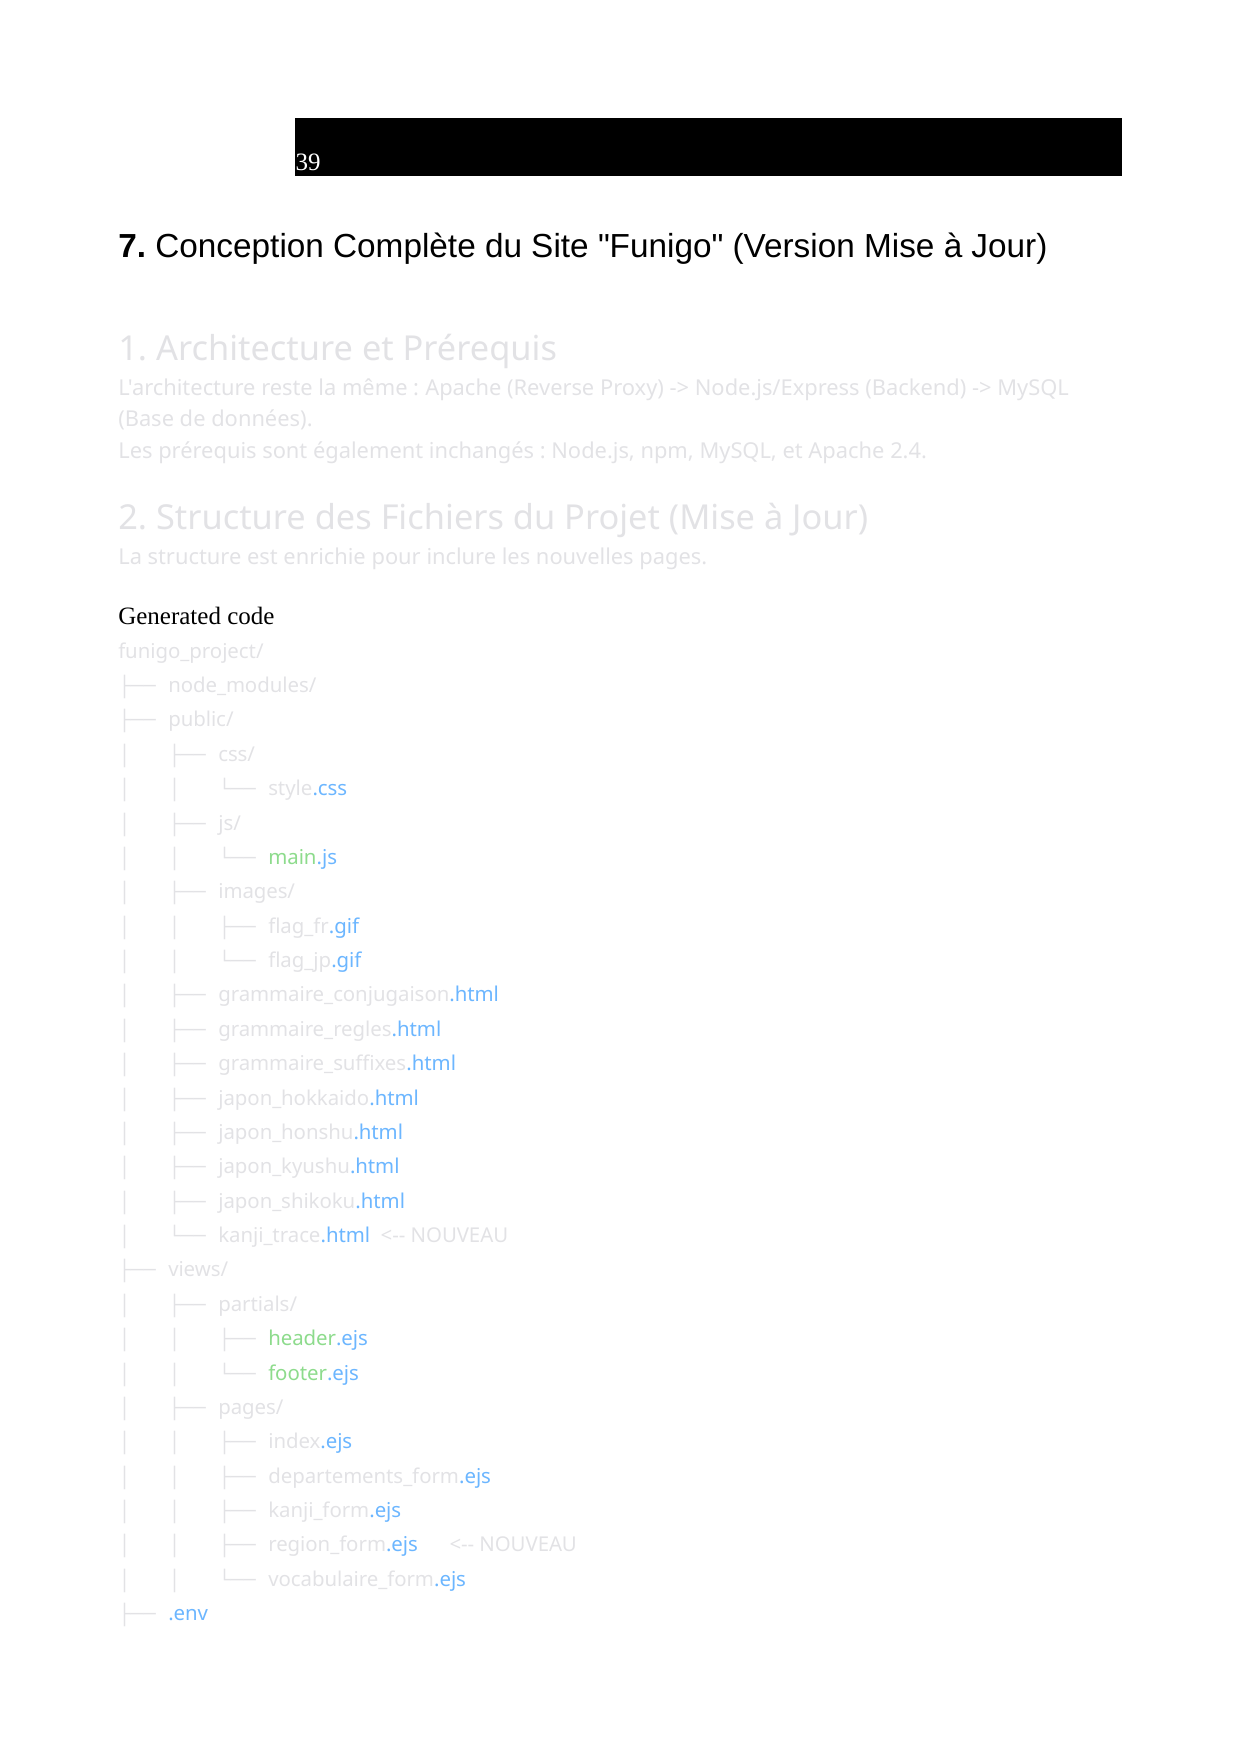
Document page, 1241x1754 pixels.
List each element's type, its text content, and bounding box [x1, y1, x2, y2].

text │ │ └── style.css [118, 767, 1122, 802]
text ├── .env [118, 1592, 1122, 1627]
text │ ├── japon_hokkaido.html [118, 1077, 1122, 1111]
text │ ├── images/ [118, 871, 1122, 905]
text ├── views/ [118, 1249, 1122, 1283]
text │ ├── grammaire_conjugaison.html [118, 974, 1122, 1008]
subtitle 7. Conception Complète du Site "Funigo" (Version Mise à Jour) [118, 226, 1122, 264]
text │ ├── grammaire_suffixes.html [118, 1042, 1122, 1077]
text ├── public/ [118, 699, 1122, 733]
text │ │ └── flag_jp.gif [118, 939, 1122, 974]
text ├── node_modules/ [118, 664, 1122, 699]
text │ ├── japon_honshu.html [118, 1111, 1122, 1146]
text │ ├── js/ [118, 802, 1122, 836]
text │ │ ├── kanji_form.ejs [118, 1489, 1122, 1524]
text │ │ └── main.js [118, 836, 1122, 871]
text │ │ ├── index.ejs [118, 1421, 1122, 1455]
subtitle 2. Structure des Fichiers du Projet (Mise à Jour) [118, 492, 1122, 539]
text │ │ ├── region_form.ejs <-- NOUVEAU [118, 1524, 1122, 1558]
subtitle 1. Architecture et Prérequis [118, 324, 1122, 371]
text │ │ └── footer.ejs [118, 1352, 1122, 1386]
text La structure est enrichie pour inclure les nouvelles pages. [118, 539, 1122, 571]
text │ ├── grammaire_regles.html [118, 1008, 1122, 1042]
text │ ├── japon_shikoku.html [118, 1180, 1122, 1214]
text │ │ ├── departements_form.ejs [118, 1455, 1122, 1489]
text │ │ ├── header.ejs [118, 1317, 1122, 1352]
text │ ├── japon_kyushu.html [118, 1146, 1122, 1180]
text │ ├── css/ [118, 733, 1122, 767]
text │ └── kanji_trace.html <-- NOUVEAU [118, 1214, 1122, 1249]
text Generated code [118, 599, 1122, 630]
text │ ├── partials/ [118, 1283, 1122, 1317]
text │ │ └── vocabulaire_form.ejs [118, 1558, 1122, 1592]
text L'architecture reste la même : Apache (Reverse Proxy) -> Node.js/Express (Backend) -> MySQL (Base de données). Les prérequis sont également inchangés : Node.js, npm, MySQL, et Apache 2.4. [118, 371, 1122, 464]
text funigo_project/ [118, 630, 1122, 664]
text │ │ ├── flag_fr.gif [118, 905, 1122, 939]
text │ ├── pages/ [118, 1386, 1122, 1421]
